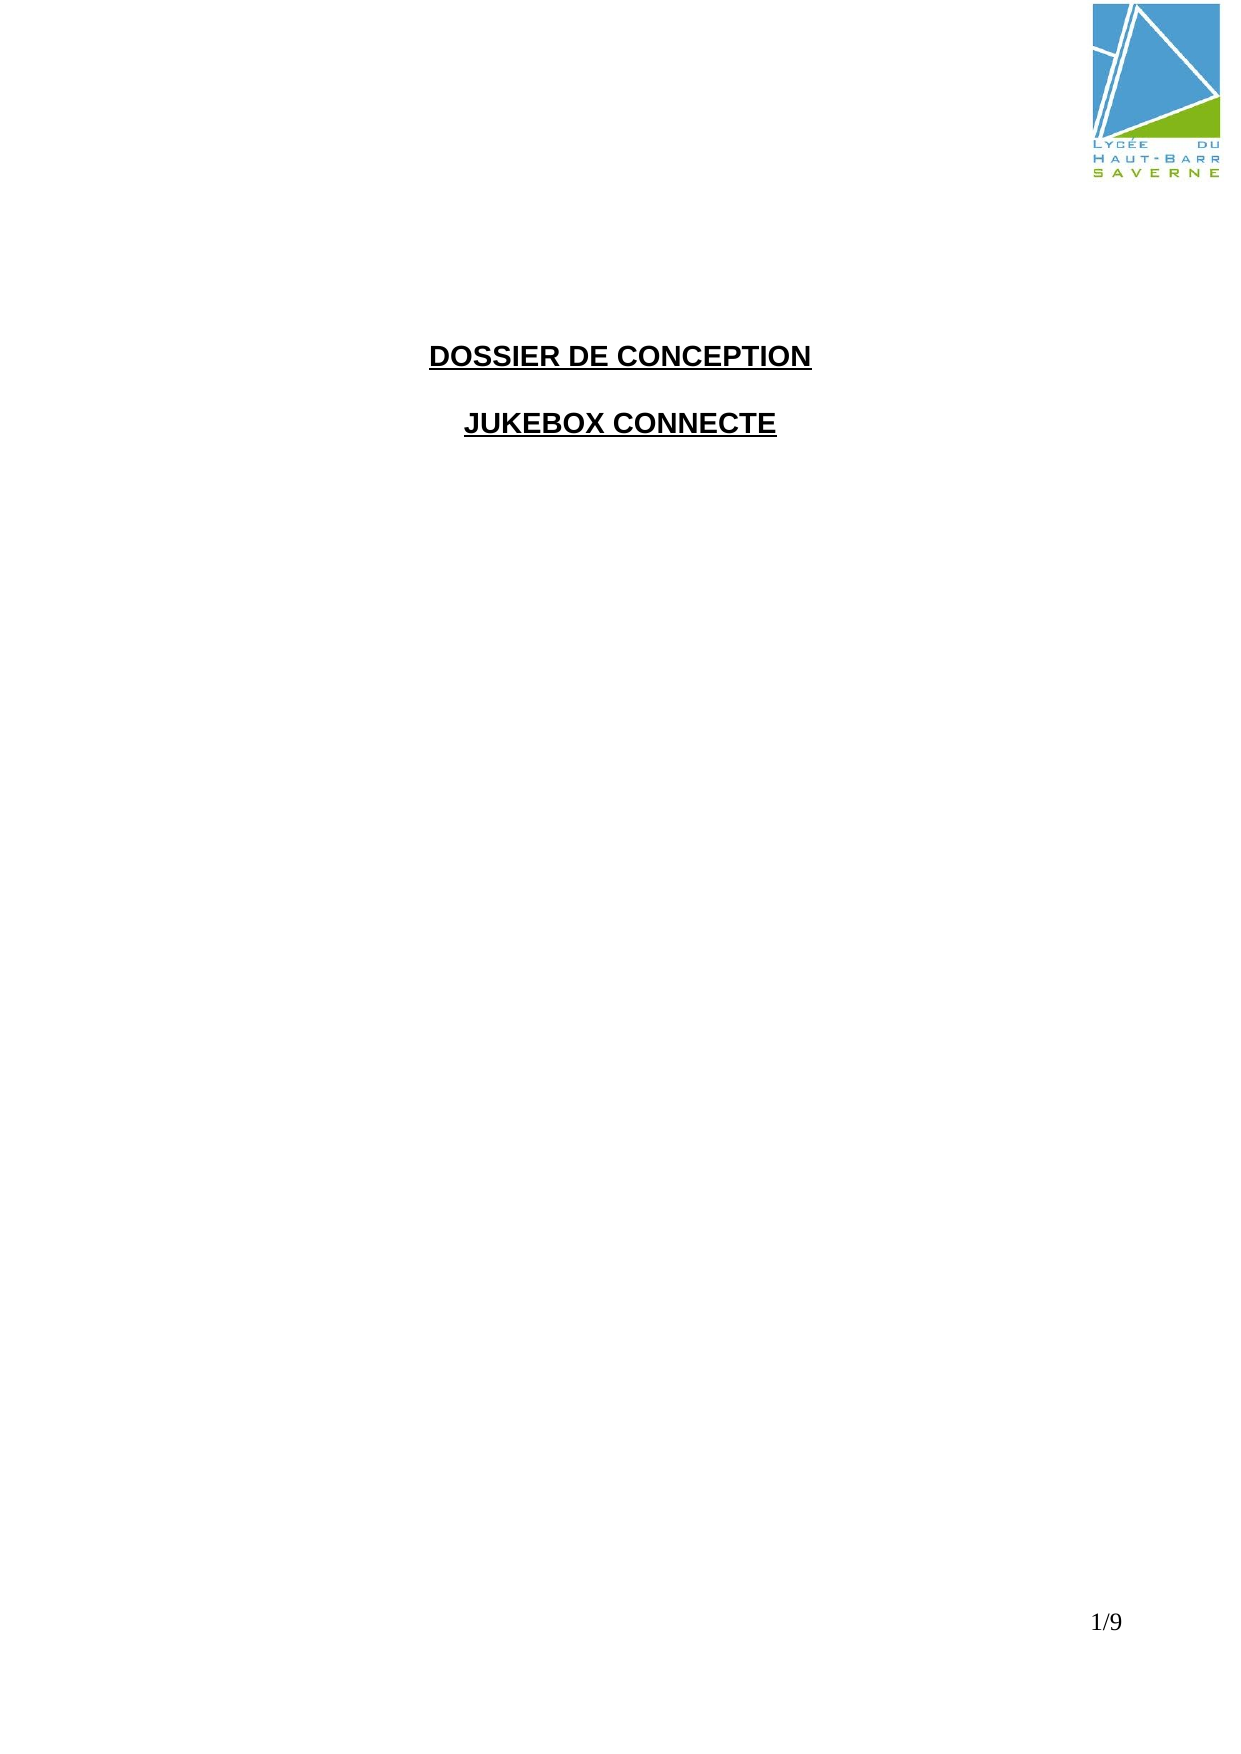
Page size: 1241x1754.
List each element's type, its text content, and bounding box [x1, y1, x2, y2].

text DOSSIER DE CONCEPTION [118, 339, 1122, 373]
text JUKEBOX CONNECTE [118, 406, 1122, 440]
picture [1087, 0, 1224, 185]
